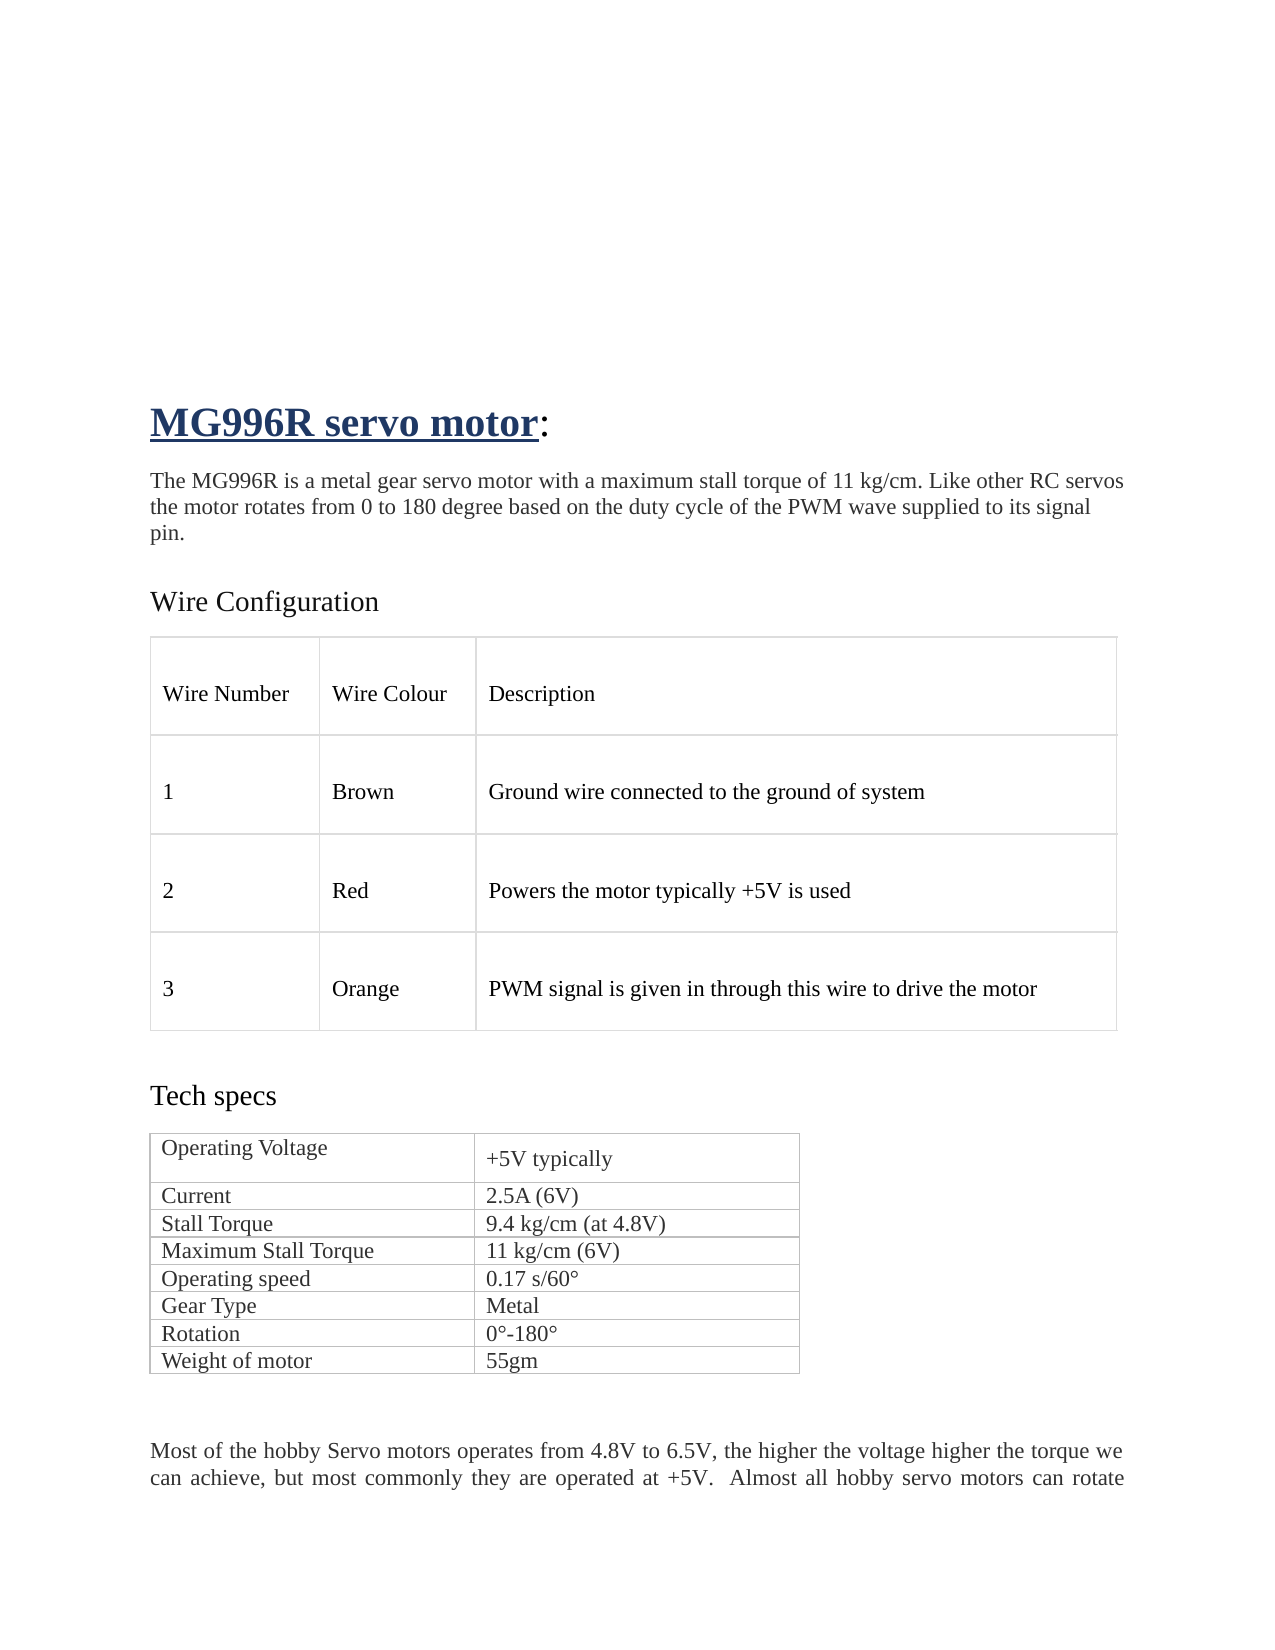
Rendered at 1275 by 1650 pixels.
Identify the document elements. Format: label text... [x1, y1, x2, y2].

table_header +5V typically [475, 1134, 799, 1182]
table_cell Red [320, 835, 475, 931]
table_cell 55gm [475, 1347, 799, 1373]
table_cell 0.17 s/60° [475, 1265, 799, 1291]
table_cell 2.5A (6V) [475, 1183, 799, 1209]
table_cell Rotation [151, 1320, 474, 1346]
table_cell Current [151, 1183, 474, 1209]
text The MG996R is a metal gear servo motor with a maximum stall torque of 11 kg/cm. Like other RC servos the motor rotates from 0 to 180 degree based on the duty cycle of the PWM wave supplied to its signal pin. [150, 467, 1125, 546]
table_cell Stall Torque [151, 1210, 474, 1236]
table_cell 1 [151, 736, 319, 833]
table_cell Operating speed [151, 1265, 474, 1291]
table_cell 11 kg/cm (6V) [475, 1238, 799, 1264]
table_header Operating Voltage [151, 1134, 474, 1182]
table_cell Weight of motor [151, 1347, 474, 1373]
table_cell Gear Type [151, 1292, 474, 1318]
table_cell Brown [320, 736, 475, 833]
table_cell 9.4 kg/cm (at 4.8V) [475, 1210, 799, 1236]
table_cell 3 [151, 933, 319, 1030]
table_header Description [477, 638, 1116, 734]
table_cell 0°-180° [475, 1320, 799, 1346]
subtitle Wire Configuration [150, 574, 1125, 618]
table_header Wire Colour [320, 638, 475, 734]
table_cell 2 [151, 835, 319, 931]
table_cell Metal [475, 1292, 799, 1318]
text Most of the hobby Servo motors operates from 4.8V to 6.5V, the higher the voltage higher the torque we can achieve, but most commonly they are operated at +5V. Almost all hobby servo motors can rotate [150, 1437, 1125, 1490]
table_cell PWM signal is given in through this wire to drive the motor [477, 933, 1116, 1030]
table_header Wire Number [151, 638, 319, 734]
table_cell Ground wire connected to the ground of system [477, 736, 1116, 833]
text Tech specs [150, 1078, 1125, 1112]
table_cell Maximum Stall Torque [151, 1238, 474, 1264]
table_cell Powers the motor typically +5V is used [477, 835, 1116, 931]
text MG996R servo motor: [150, 398, 1125, 446]
table_cell Orange [320, 933, 475, 1030]
